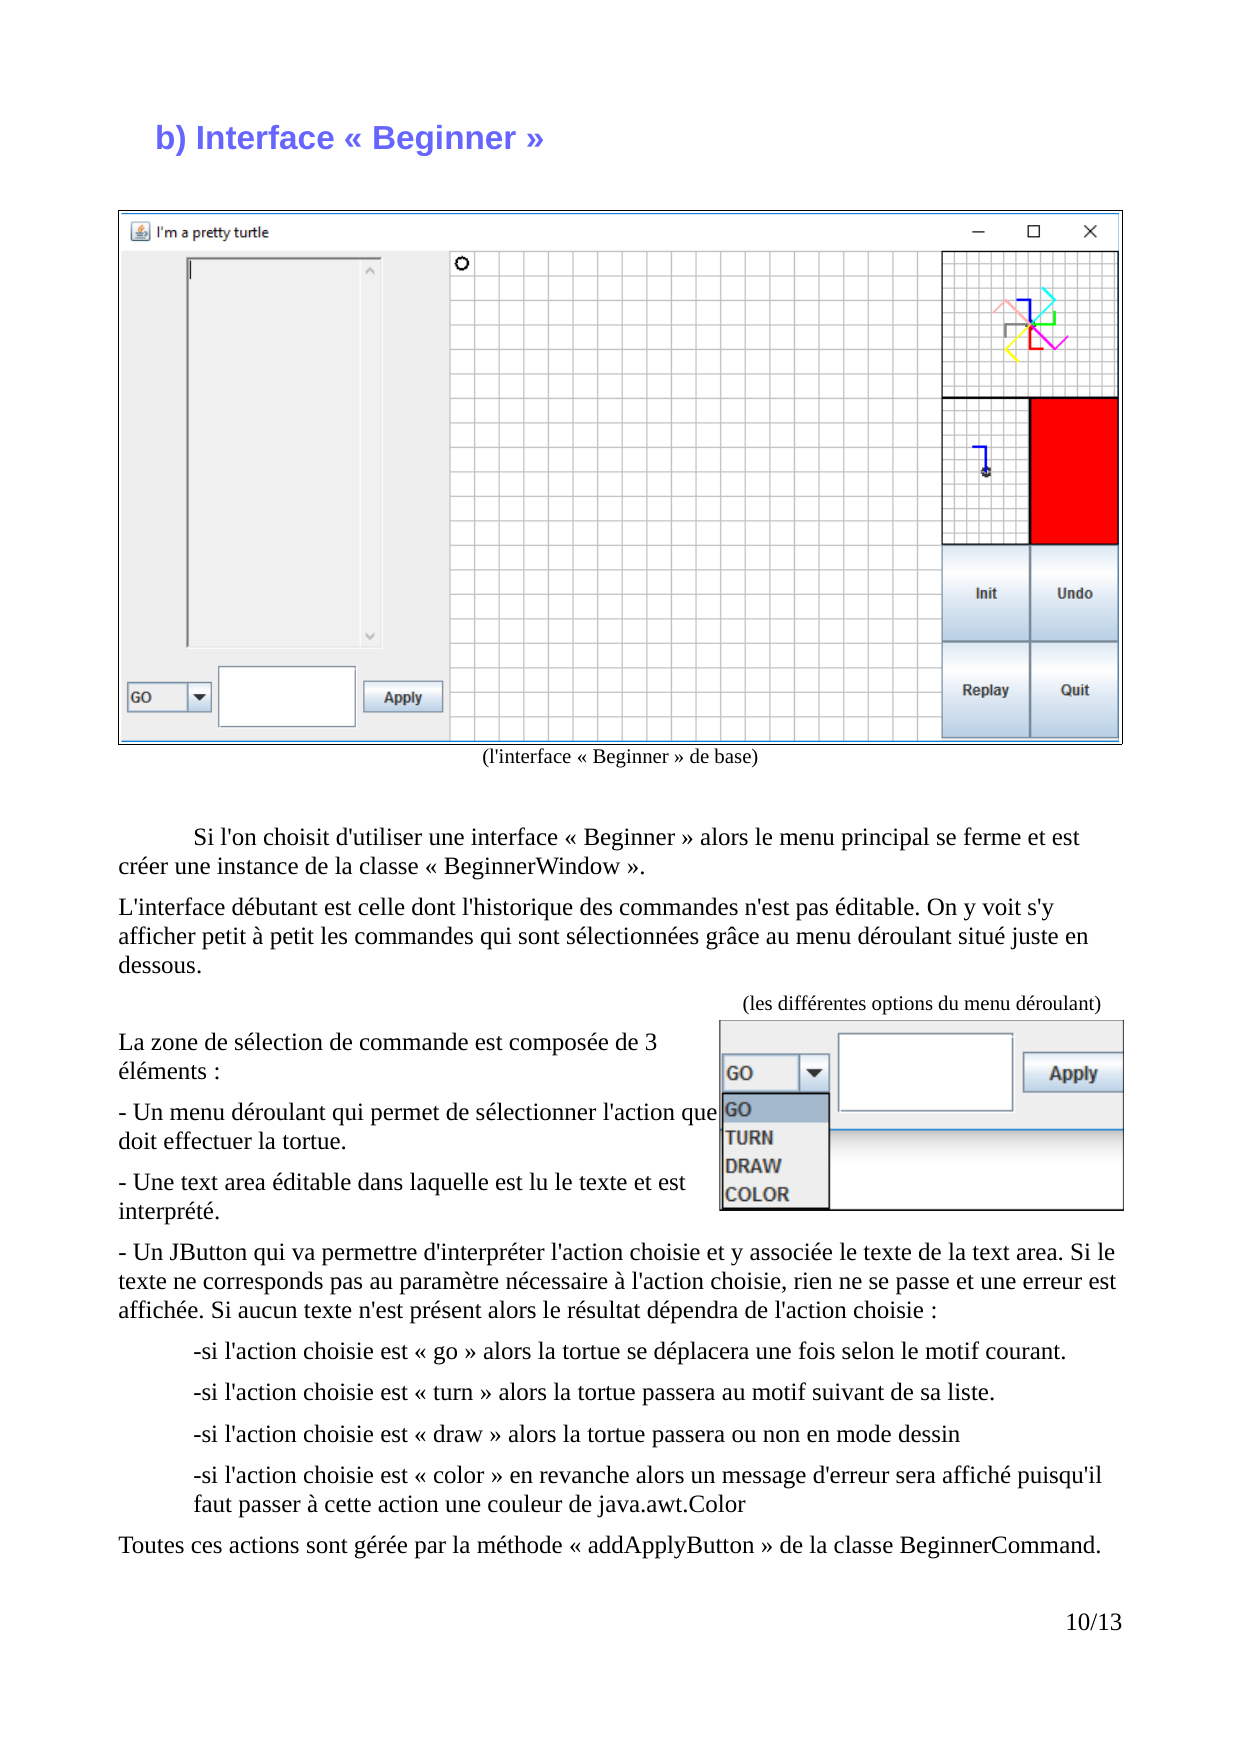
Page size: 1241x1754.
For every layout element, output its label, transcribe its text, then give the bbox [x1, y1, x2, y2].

text - Une text area éditable dans laquelle est lu le texte et est interprété. [118, 1167, 1122, 1225]
text (les différentes options du menu déroulant) [118, 991, 1122, 1015]
picture [719, 1020, 1124, 1211]
text - Un JButton qui va permettre d'interpréter l'action choisie et y associée le texte de la text area. Si le texte ne corresponds pas au paramètre nécessaire à l'action choisie, rien ne se passe et une erreur est affichée. Si aucun texte n'est présent alors le résultat dépendra de l'action choisie : [118, 1237, 1122, 1324]
text - Un menu déroulant qui permet de sélectionner l'action que doit effectuer la tortue. [118, 1097, 719, 1155]
text -si l'action choisie est « draw » alors la tortue passera ou non en mode dessin [118, 1419, 1122, 1447]
text La zone de sélection de commande est composée de 3 éléments : [118, 1027, 719, 1085]
text Toutes ces actions sont gérée par la méthode « addApplyButton » de la classe BeginnerCommand. [118, 1530, 1122, 1559]
subtitle b) Interface « Beginner » [118, 118, 1122, 157]
text (l'interface « Beginner » de base) [118, 745, 1122, 768]
picture [121, 213, 1119, 742]
text -si l'action choisie est « color » en revanche alors un message d'erreur sera affiché puisqu'il faut passer à cette action une couleur de java.awt.Color [118, 1460, 1122, 1517]
text L'interface débutant est celle dont l'historique des commandes n'est pas éditable. On y voit s'y afficher petit à petit les commandes qui sont sélectionnées grâce au menu déroulant situé juste en dessous. [118, 892, 1122, 978]
text [119, 211, 1122, 744]
text Si l'on choisit d'utiliser une interface « Beginner » alors le menu principal se ferme et est créer une instance de la classe « BeginnerWindow ». [118, 822, 1122, 880]
text -si l'action choisie est « turn » alors la tortue passera au motif suivant de sa liste. [118, 1377, 1122, 1406]
text -si l'action choisie est « go » alors la tortue se déplacera une fois selon le motif courant. [118, 1336, 1122, 1365]
